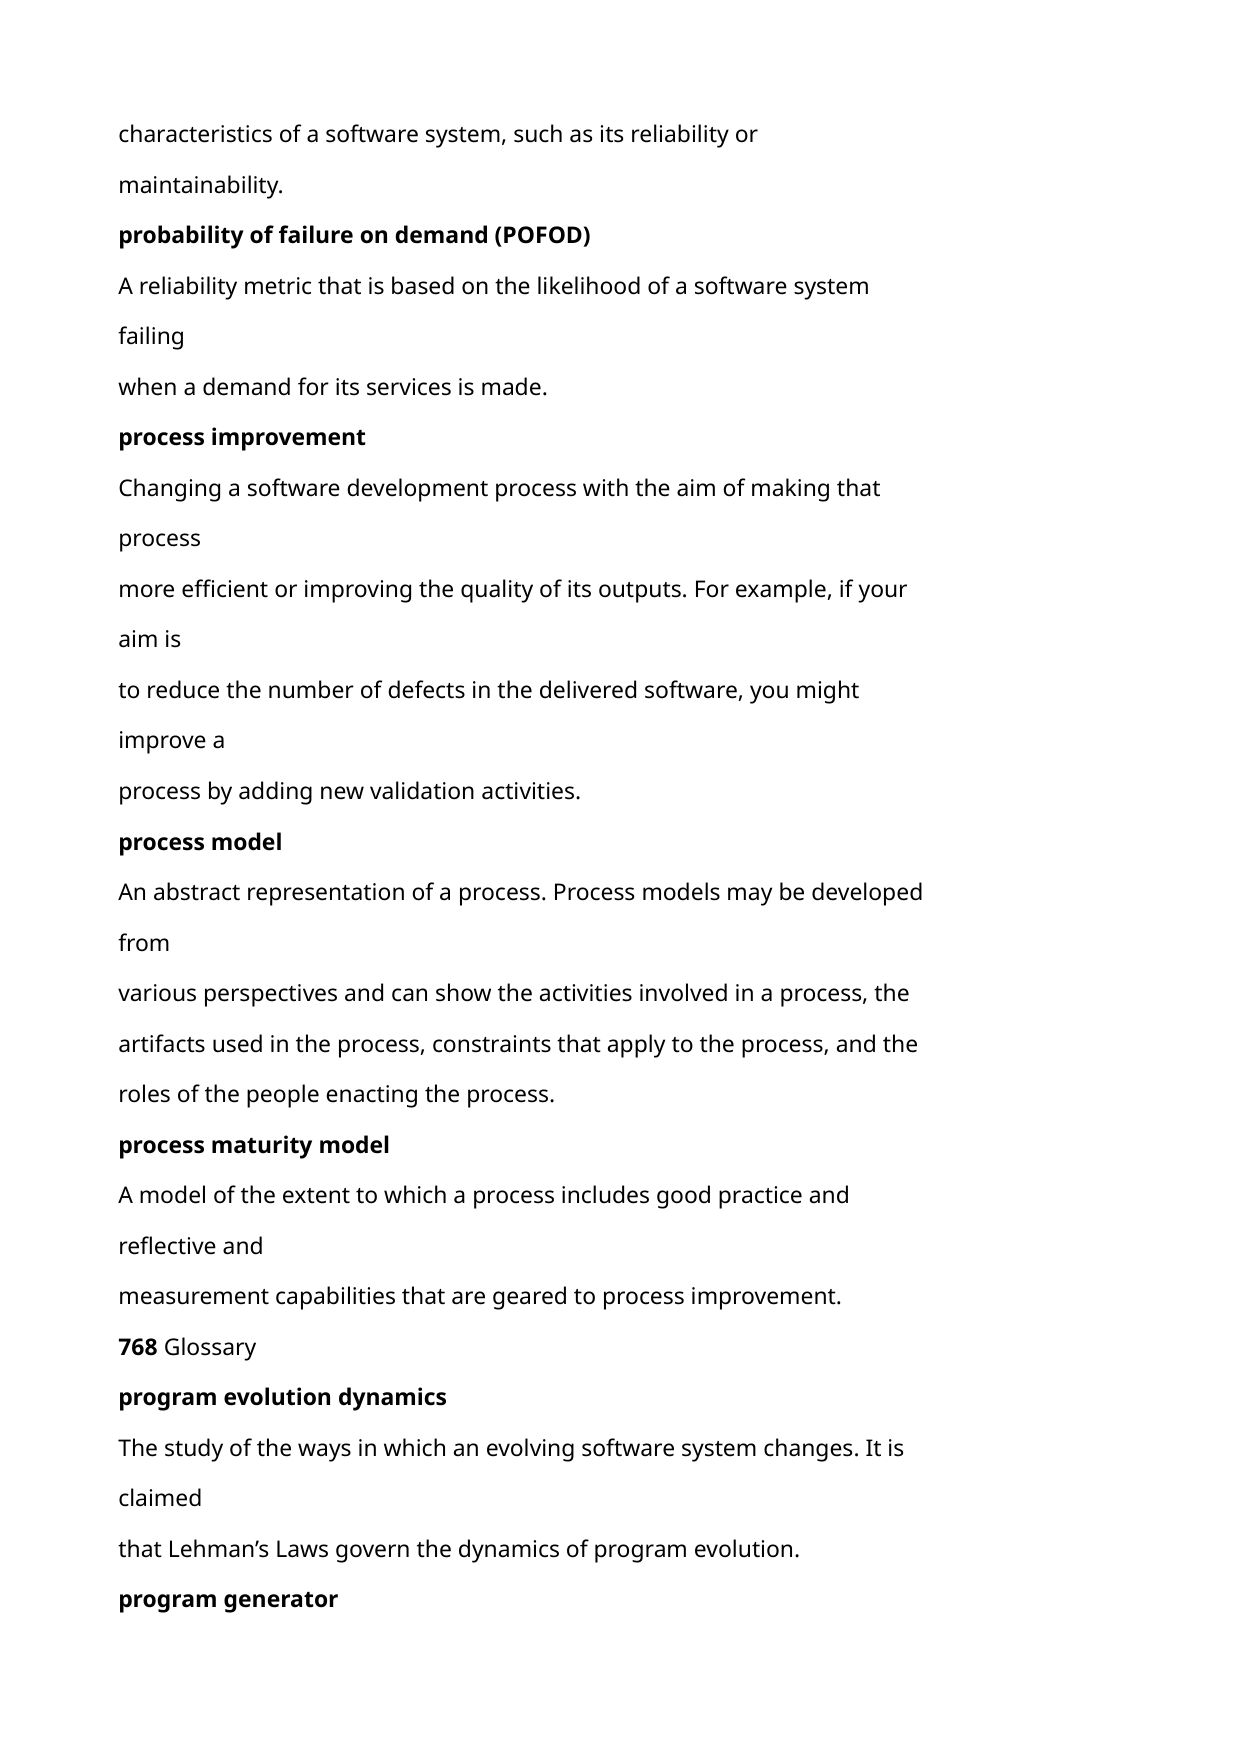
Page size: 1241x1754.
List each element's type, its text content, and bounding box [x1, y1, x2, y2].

text characteristics of a software system, such as its reliability or [118, 118, 1122, 149]
text reflective and [118, 1229, 1122, 1261]
text maintainability. [118, 169, 1122, 200]
text various perspectives and can show the activities involved in a process, the [118, 977, 1122, 1008]
text program evolution dynamics [118, 1381, 1122, 1412]
text An abstract representation of a process. Process models may be developed [118, 876, 1122, 907]
text improve a [118, 724, 1122, 756]
text Changing a software development process with the aim of making that [118, 472, 1122, 503]
text artifacts used in the process, constraints that apply to the process, and the [118, 1027, 1122, 1059]
text process improvement [118, 421, 1122, 452]
text program generator [118, 1583, 1122, 1614]
text failing [118, 320, 1122, 351]
text measurement capabilities that are geared to process improvement. [118, 1280, 1122, 1311]
text claimed [118, 1482, 1122, 1513]
text to reduce the number of defects in the delivered software, you might [118, 674, 1122, 705]
text A reliability metric that is based on the likelihood of a software system [118, 270, 1122, 301]
text aim is [118, 623, 1122, 654]
text process [118, 522, 1122, 553]
text roles of the people enacting the process. [118, 1078, 1122, 1109]
text The study of the ways in which an evolving software system changes. It is [118, 1432, 1122, 1463]
text process maturity model [118, 1128, 1122, 1160]
text process model [118, 825, 1122, 857]
text probability of failure on demand (POFOD) [118, 219, 1122, 250]
text from [118, 926, 1122, 958]
text when a demand for its services is made. [118, 371, 1122, 402]
text 768 Glossary [118, 1331, 1122, 1362]
text more efficient or improving the quality of its outputs. For example, if your [118, 573, 1122, 604]
text that Lehman’s Laws govern the dynamics of program evolution. [118, 1533, 1122, 1564]
text process by adding new validation activities. [118, 775, 1122, 806]
text A model of the extent to which a process includes good practice and [118, 1179, 1122, 1210]
